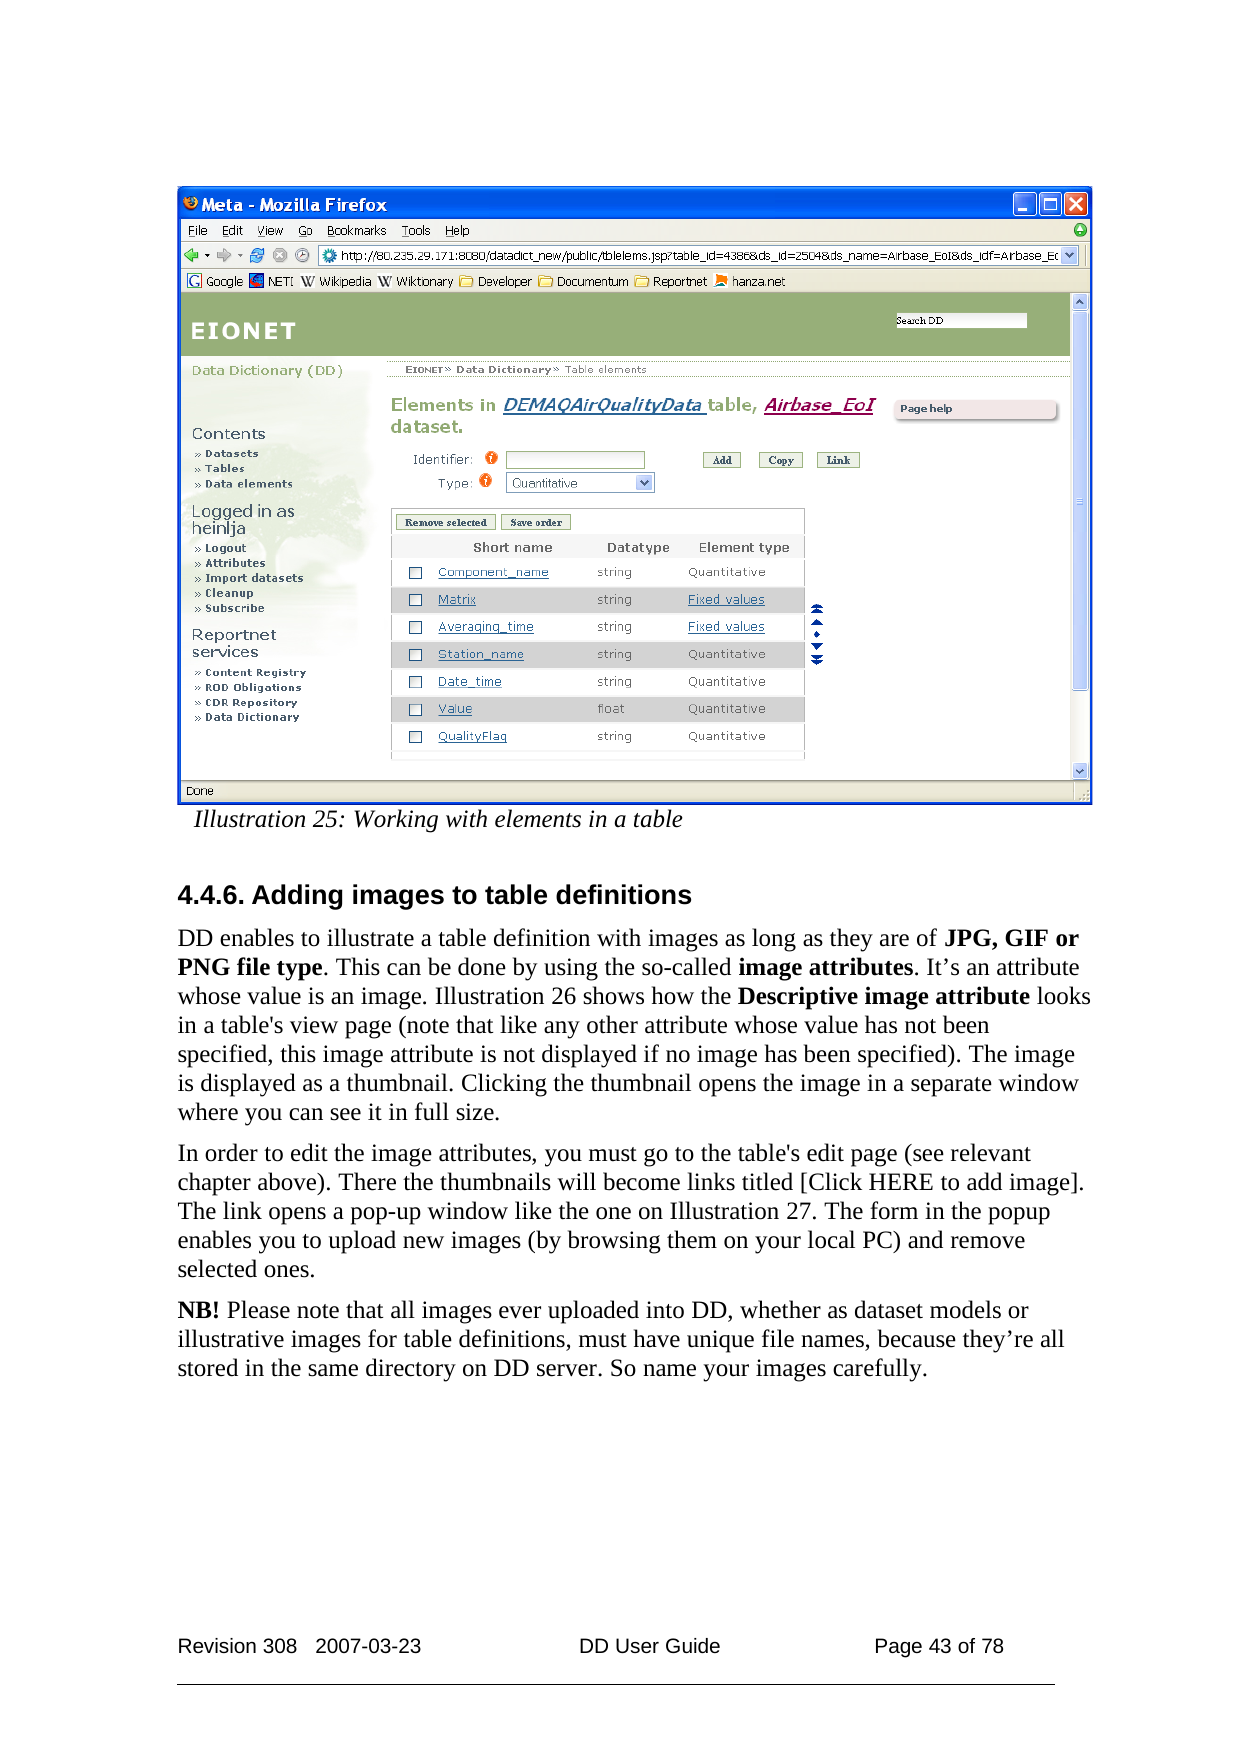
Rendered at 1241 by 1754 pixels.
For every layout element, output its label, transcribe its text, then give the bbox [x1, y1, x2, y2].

text NB! Please note that all images ever uploaded into DD, whether as dataset models or illustrative images for table definitions, must have unique file names, because they’re all stored in the same directory on DD server. So name your images carefully. [177, 1295, 1092, 1382]
text In order to edit the image attributes, you must go to the table's edit page (see relevant chapter above). There the thumbnails will become links titled [Click HERE to add image]. The link opens a pop-up window like the one on Illustration 27. The form in the popup enables you to upload new images (by browsing them on your local PC) and remove selected ones. [177, 1138, 1092, 1283]
text Illustration 25: Working with elements in a table [194, 805, 1076, 833]
subtitle Adding images to table definitions [177, 879, 1092, 910]
picture [177, 186, 1093, 805]
text DD enables to illustrate a table definition with images as long as they are of JPG, GIF or PNG file type. This can be done by using the so-called image attributes. It’s an attribute whose value is an image. Illustration 26 shows how the Descriptive image attribute looks in a table's view page (note that like any other attribute whose value has not been specified, this image attribute is not displayed if no image has been specified). The image is displayed as a thumbnail. Clicking the thumbnail opens the image in a separate window where you can see it in full size. [177, 923, 1092, 1126]
